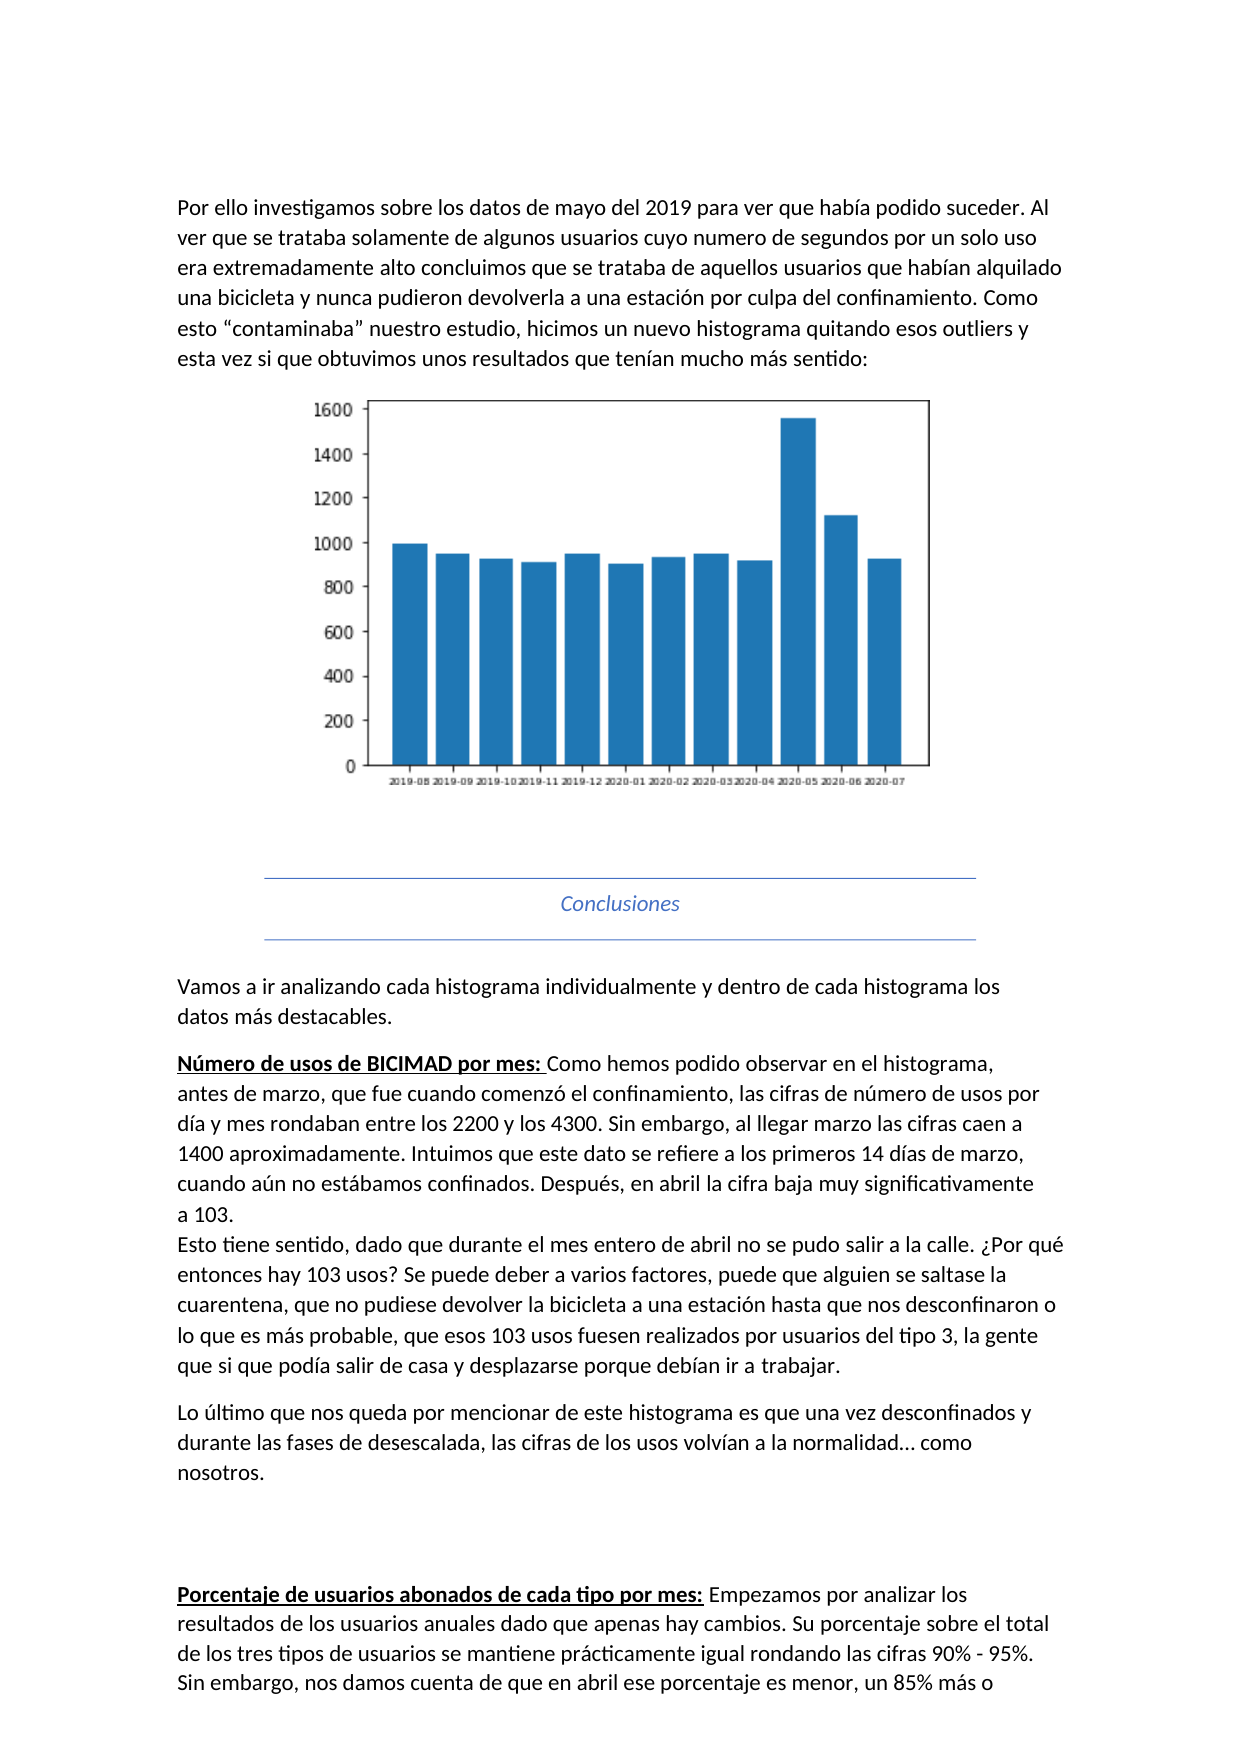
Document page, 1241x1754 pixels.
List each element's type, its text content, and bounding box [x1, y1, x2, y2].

text Vamos a ir analizando cada histograma individualmente y dentro de cada histograma los datos más destacables. [177, 972, 1057, 1031]
text Esto tiene sentido, dado que durante el mes entero de abril no se pudo salir a la calle. ¿Por qué entonces hay 103 usos? Se puede deber a varios factores, puede que alguien se saltase la cuarentena, que no pudiese devolver la bicicleta a una estación hasta que nos desconfinaron o lo que es más probable, que esos 103 usos fuesen realizados por usuarios del tipo 3, la gente que si que podía salir de casa y desplazarse porque debían ir a trabajar. [177, 1230, 1071, 1379]
text Porcentaje de usuarios abonados de cada tipo por mes: Empezamos por analizar los resultados de los usuarios anuales dado que apenas hay cambios. Su porcentaje sobre el total de los tres tipos de usuarios se mantiene prácticamente igual rondando las cifras 90% - 95%. Sin embargo, nos damos cuenta de que en abril ese porcentaje es menor, un 85% más o [177, 1580, 1057, 1696]
text esta vez si que obtuvimos unos resultados que tenían mucho más sentido: [177, 344, 1082, 372]
text Número de usos de BICIMAD por mes: Como hemos podido observar en el histograma, antes de marzo, que fue cuando comenzó el confinamiento, las cifras de número de usos por día y mes rondaban entre los 2200 y los 4300. Sin embargo, al llegar marzo las cifras caen a 1400 aproximadamente. Intuimos que este dato se refiere a los primeros 14 días de marzo, cuando aún no estábamos confinados. Después, en abril la cifra baja muy significativamente a 103. [177, 1049, 1049, 1228]
text Conclusiones [429, 889, 811, 917]
text Lo último que nos queda por mencionar de este histograma es que una vez desconfinados y durante las fases de desescalada, las cifras de los usos volvían a la normalidad… como nosotros. [177, 1398, 1057, 1486]
text esto “contaminaba” nuestro estudio, hicimos un nuevo histograma quitando esos outliers y [177, 314, 1082, 342]
picture [314, 400, 930, 785]
text Por ello investigamos sobre los datos de mayo del 2019 para ver que había podido suceder. Al ver que se trataba solamente de algunos usuarios cuyo numero de segundos por un solo uso era extremadamente alto concluimos que se trataba de aquellos usuarios que habían alquilado una bicicleta y nunca pudieron devolverla a una estación por culpa del confinamiento. Como [177, 193, 1066, 311]
